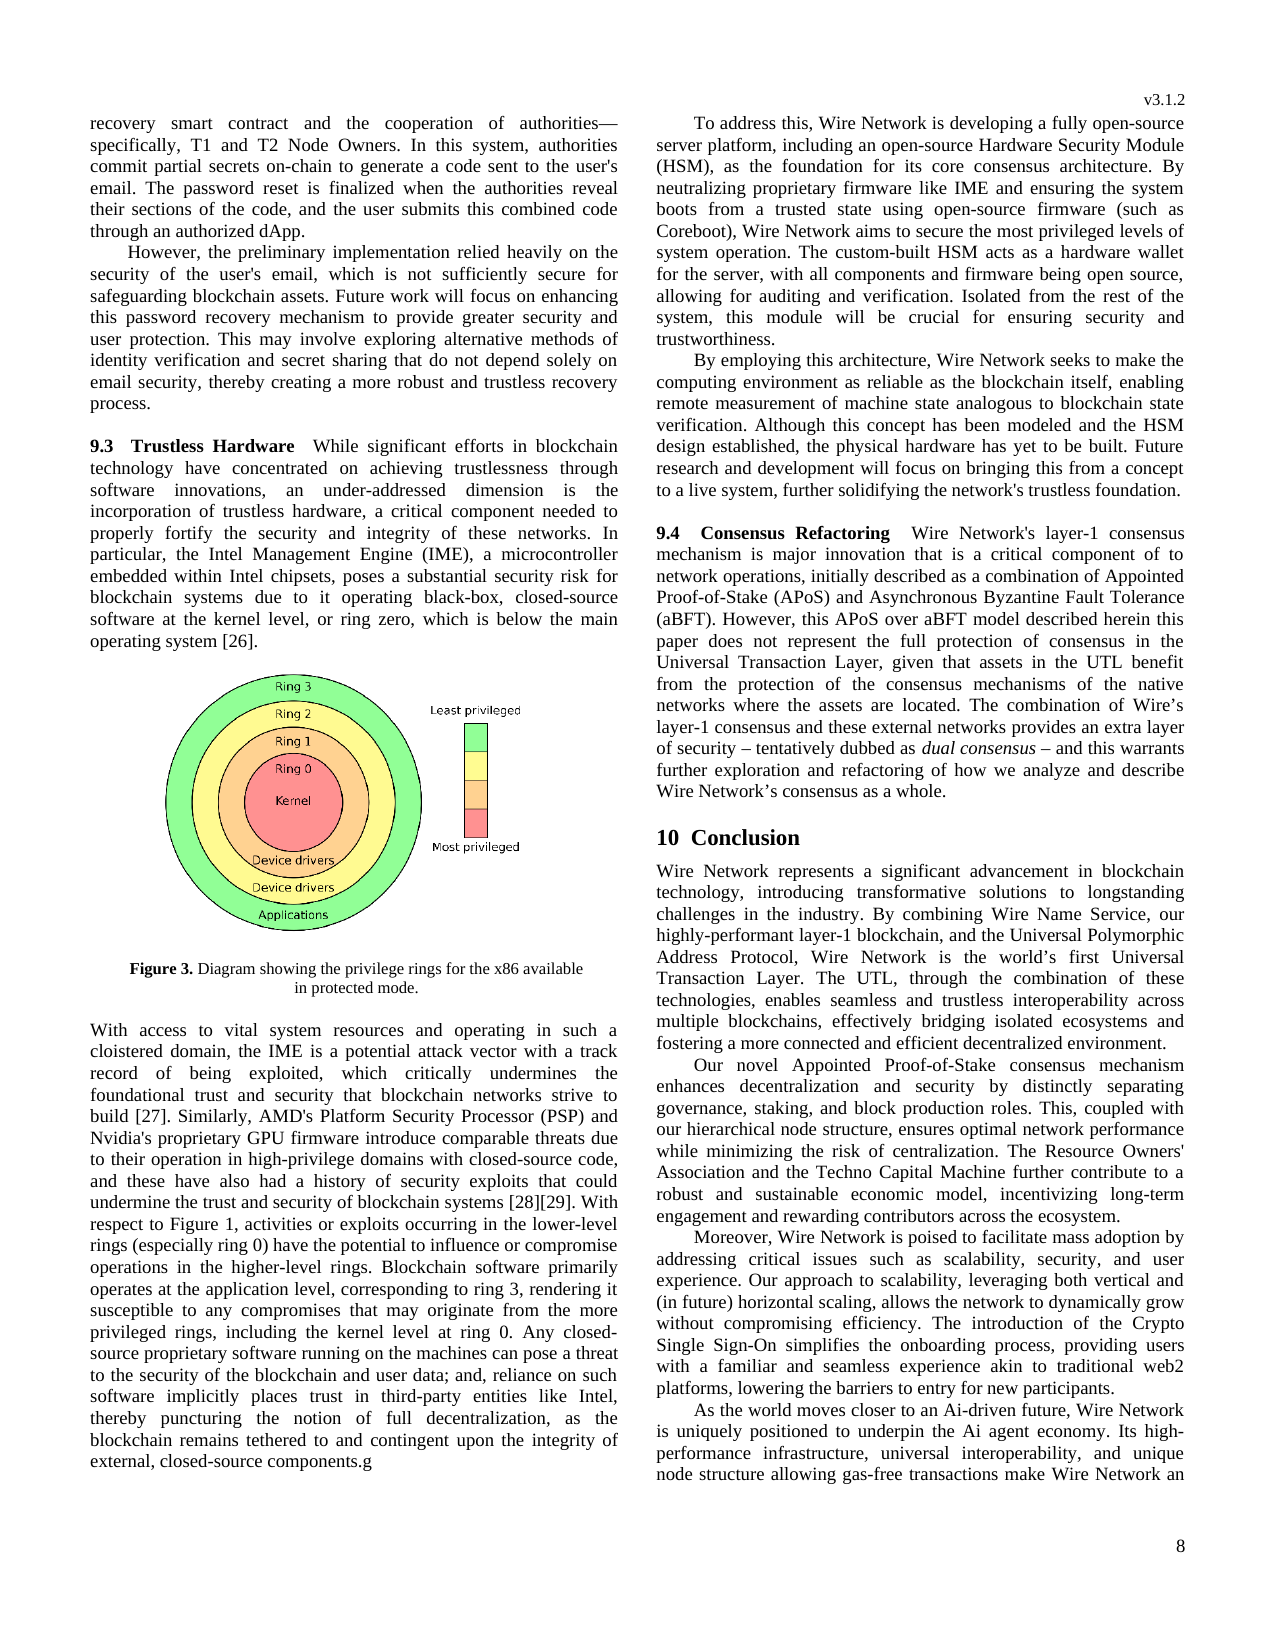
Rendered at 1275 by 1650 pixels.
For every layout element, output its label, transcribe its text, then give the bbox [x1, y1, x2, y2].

text 10 Conclusion [656, 823, 1185, 850]
picture [162, 672, 547, 950]
text Moreover, Wire Network is poised to facilitate mass adoption by addressing critical issues such as scalability, security, and user experience. Our approach to scalability, leveraging both vertical and (in future) horizontal scaling, allows the network to dynamically grow without compromising efficiency. The introduction of the Crypto Single Sign-On simplifies the onboarding process, providing users with a familiar and seamless experience akin to traditional web2 platforms, lowering the barriers to entry for new participants. [656, 1226, 1185, 1398]
text Wire Network represents a significant advancement in blockchain technology, introducing transformative solutions to longstanding challenges in the industry. By combining Wire Name Service, our highly-performant layer-1 blockchain, and the Universal Polymorphic Address Protocol, Wire Network is the world’s first Universal Transaction Layer. The UTL, through the combination of these technologies, enables seamless and trustless interoperability across multiple blockchains, effectively bridging isolated ecosystems and fostering a more connected and efficient decentralized environment. [656, 859, 1185, 1053]
text By employing this architecture, Wire Network seeks to make the computing environment as reliable as the blockchain itself, enabling remote measurement of machine state analogous to blockchain state verification. Although this concept has been modeled and the HSM design established, the physical hardware has yet to be built. Future research and development will focus on bringing this from a concept to a live system, further solidifying the network's trustless foundation. [656, 349, 1185, 500]
text However, the preliminary implementation relied heavily on the security of the user's email, which is not sufficiently secure for safeguarding blockchain assets. Future work will focus on enhancing this password recovery mechanism to provide greater security and user protection. This may involve exploring alternative methods of identity verification and secret sharing that do not depend solely on email security, thereby creating a more robust and trustless recovery process. [90, 241, 619, 414]
text To address this, Wire Network is developing a fully open-source server platform, including an open-source Hardware Security Module (HSM), as the foundation for its core consensus architecture. By neutralizing proprietary firmware like IME and ensuring the system boots from a trusted state using open-source firmware (such as Coreboot), Wire Network aims to secure the most privileged levels of system operation. The custom-built HSM acts as a hardware wallet for the server, with all components and firmware being open source, allowing for auditing and verification. Isolated from the rest of the system, this module will be crucial for ensuring security and trustworthiness. [656, 112, 1185, 349]
text recovery smart contract and the cooperation of authorities—specifically, T1 and T2 Node Owners. In this system, authorities commit partial secrets on-chain to generate a code sent to the user's email. The password reset is finalized when the authorities reveal their sections of the code, and the user submits this combined code through an authorized dApp. [90, 112, 619, 241]
text As the world moves closer to an Ai-driven future, Wire Network is uniquely positioned to underpin the Ai agent economy. Its high-performance infrastructure, universal interoperability, and unique node structure allowing gas-free transactions make Wire Network an [656, 1398, 1185, 1485]
text Figure 3. Diagram showing the privilege rings for the x86 available in protected mode. [127, 959, 585, 997]
text With access to vital system resources and operating in such a cloistered domain, the IME is a potential attack vector with a track record of being exploited, which critically undermines the foundational trust and security that blockchain networks strive to build [27]. Similarly, AMD's Platform Security Processor (PSP) and Nvidia's proprietary GPU firmware introduce comparable threats due to their operation in high-privilege domains with closed-source code, and these have also had a history of security exploits that could undermine the trust and security of blockchain systems [28][29]. With respect to Figure 1, activities or exploits occurring in the lower-level rings (especially ring 0) have the potential to influence or compromise operations in the higher-level rings. Blockchain software primarily operates at the application level, corresponding to ring 3, rendering it susceptible to any compromises that may originate from the more privileged rings, including the kernel level at ring 0. Any closed-source proprietary software running on the machines can pose a threat to the security of the blockchain and user data; and, reliance on such software implicitly places trust in third-party entities like Intel, thereby puncturing the notion of full decentralization, as the blockchain remains tethered to and contingent upon the integrity of external, closed-source components.g [90, 1019, 619, 1472]
text Our novel Appointed Proof-of-Stake consensus mechanism enhances decentralization and security by distinctly separating governance, staking, and block production roles. This, coupled with our hierarchical node structure, ensures optimal network performance while minimizing the risk of centralization. The Resource Owners' Association and the Techno Capital Machine further contribute to a robust and sustainable economic model, incentivizing long-term engagement and rewarding contributors across the ecosystem. [656, 1053, 1185, 1226]
text 9.3 Trustless Hardware While significant efforts in blockchain technology have concentrated on achieving trustlessness through software innovations, an under-addressed dimension is the incorporation of trustless hardware, a critical component needed to properly fortify the security and integrity of these networks. In particular, the Intel Management Engine (IME), a microcontroller embedded within Intel chipsets, poses a substantial security risk for blockchain systems due to it operating black-box, closed-source software at the kernel level, or ring zero, which is below the main operating system [26]. [90, 435, 619, 651]
text 9.4 Consensus Refactoring Wire Network's layer-1 consensus mechanism is major innovation that is a critical component of to network operations, initially described as a combination of Appointed Proof-of-Stake (APoS) and Asynchronous Byzantine Fault Tolerance (aBFT). However, this APoS over aBFT model described herein this paper does not represent the full protection of consensus in the Universal Transaction Layer, given that assets in the UTL benefit from the protection of the consensus mechanisms of the native networks where the assets are located. The combination of Wire’s layer-1 consensus and these external networks provides an extra layer of security – tentatively dubbed as dual consensus – and this warrants further exploration and refactoring of how we analyze and describe Wire Network’s consensus as a whole. [656, 522, 1185, 802]
